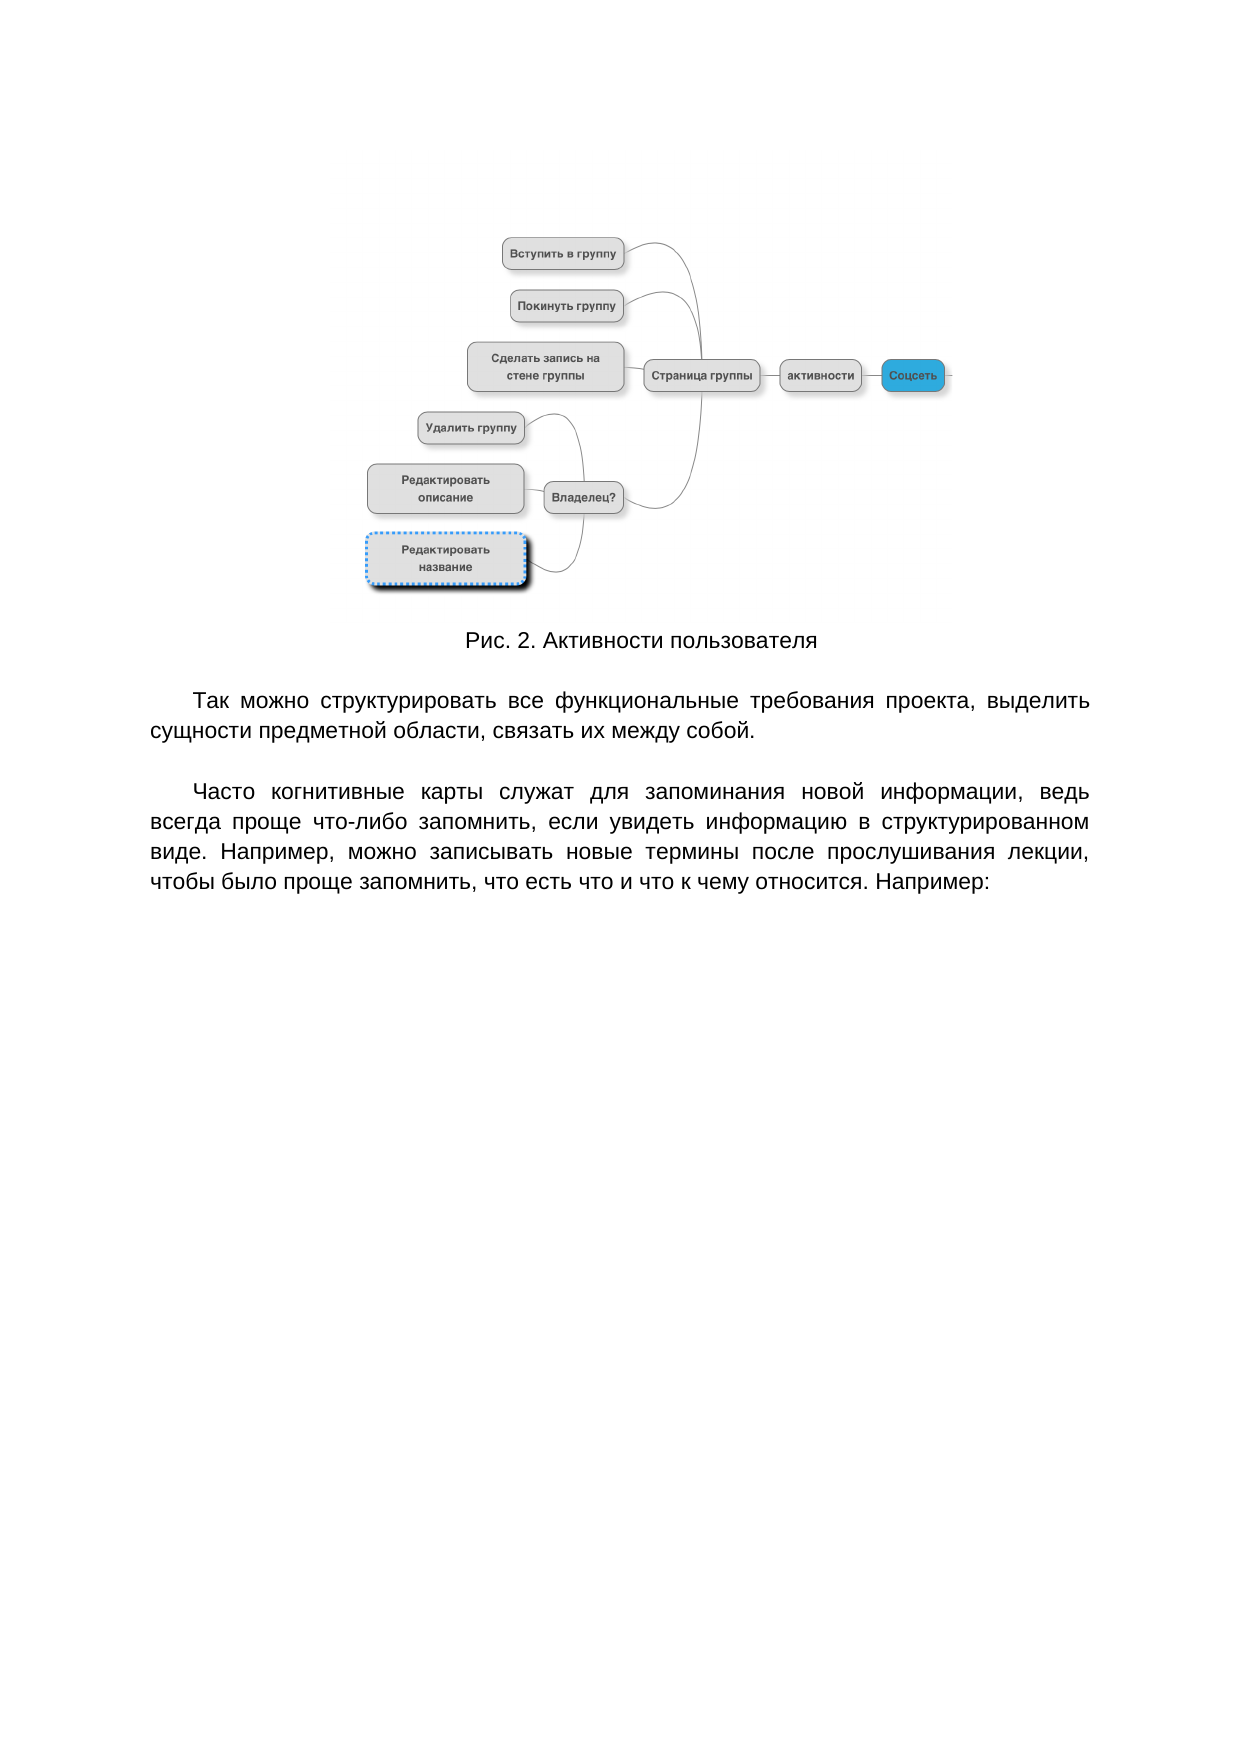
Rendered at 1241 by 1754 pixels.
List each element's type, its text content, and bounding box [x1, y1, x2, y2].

text Так можно структурировать все функциональные требования проекта, выделить сущности предметной области, связать их между собой. [150, 687, 1090, 743]
picture [330, 150, 953, 623]
text Рис. 2. Активности пользователя [150, 627, 1090, 653]
text Часто когнитивные карты служат для запоминания новой информации, ведь всегда проще что-либо запомнить, если увидеть информацию в структурированном виде. Например, можно записывать новые термины после прослушивания лекции, чтобы было проще запомнить, что есть что и что к чему относится. Например: [150, 778, 1090, 894]
